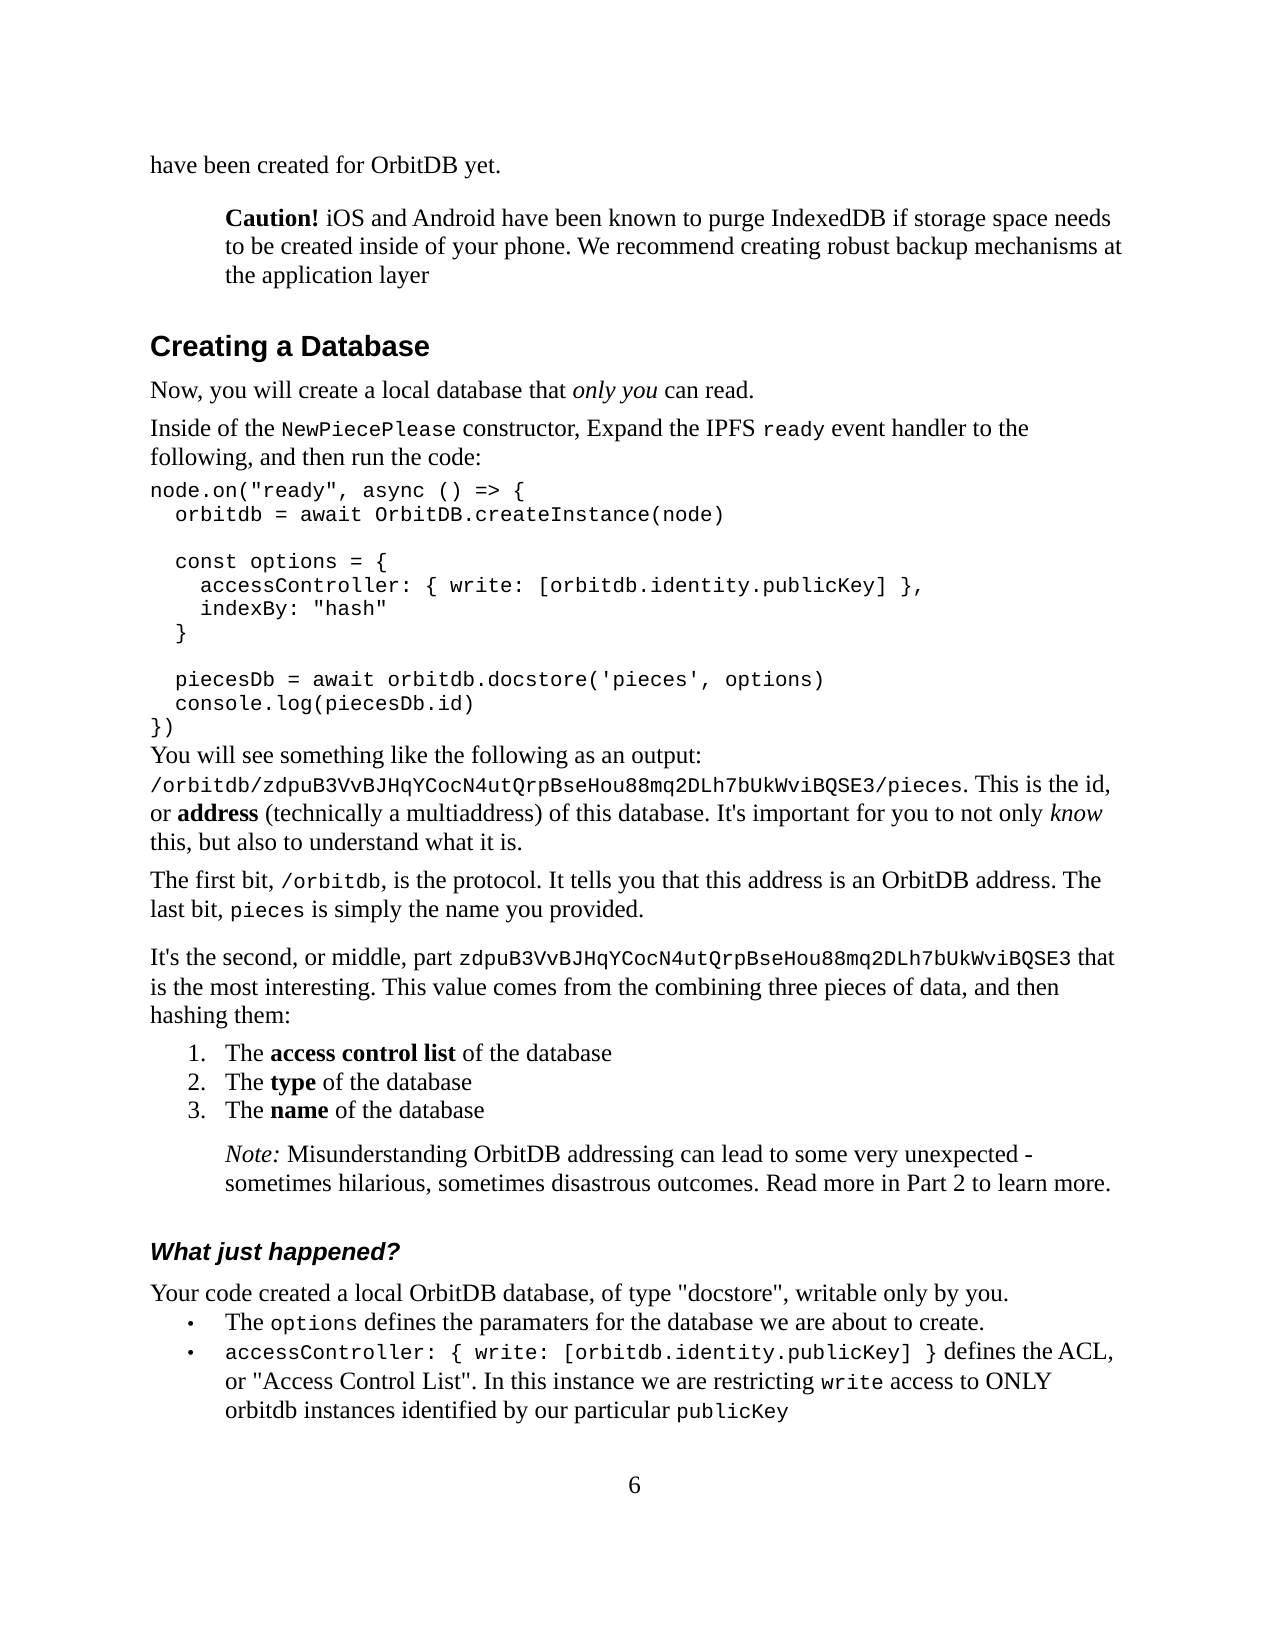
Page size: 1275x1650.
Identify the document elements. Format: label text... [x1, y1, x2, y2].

text Note: Misunderstanding OrbitDB addressing can lead to some very unexpected - sometimes hilarious, sometimes disastrous outcomes. Read more in Part 2 to learn more. [225, 1139, 1125, 1197]
subtitle What just happened? [150, 1237, 1125, 1265]
text node.on("ready", async () => { [150, 480, 1125, 504]
list The options defines the paramaters for the database we are about to create. [187, 1307, 1125, 1336]
text It's the second, or middle, part zdpuB3VvBJHqYCocN4utQrpBseHou88mq2DLh7bUkWviBQSE3 that is the most interesting. This value comes from the combining three pieces of data, and then hashing them: [150, 942, 1125, 1029]
text Inside of the NewPiecePlease constructor, Expand the IPFS ready event handler to the following, and then run the code: [150, 413, 1125, 471]
text indexBy: "hash" [150, 598, 1125, 622]
list The type of the database [187, 1067, 1125, 1096]
list accessController: { write: [orbitdb.identity.publicKey] } defines the ACL, or "Access Control List". In this instance we are restricting write access to ONLY orbitdb instances identified by our particular publicKey [187, 1336, 1125, 1425]
text have been created for OrbitDB yet. [150, 150, 1125, 179]
text }) [150, 716, 1125, 740]
list The access control list of the database [187, 1038, 1125, 1067]
text accessController: { write: [orbitdb.identity.publicKey] }, [150, 574, 1125, 598]
text The first bit, /orbitdb, is the protocol. It tells you that this address is an OrbitDB address. The last bit, pieces is simply the name you provided. [150, 865, 1125, 924]
text Your code created a local OrbitDB database, of type "docstore", writable only by you. [150, 1278, 1125, 1307]
text piecesDb = await orbitdb.docstore('pieces', options) [150, 669, 1125, 693]
text const options = { [150, 551, 1125, 574]
text } [150, 622, 1125, 646]
text Caution! iOS and Android have been known to purge IndexedDB if storage space needs to be created inside of your phone. We recommend creating robust backup mechanisms at the application layer [225, 203, 1125, 289]
text You will see something like the following as an output: /orbitdb/zdpuB3VvBJHqYCocN4utQrpBseHou88mq2DLh7bUkWviBQSE3/pieces. This is the id, or address (technically a multiaddress) of this database. It's important for you to not only know this, but also to understand what it is. [150, 740, 1125, 856]
text Now, you will create a local database that only you can read. [150, 375, 1125, 404]
text orbitdb = await OrbitDB.createInstance(node) [150, 504, 1125, 527]
text console.log(piecesDb.id) [150, 693, 1125, 716]
subtitle Creating a Database [150, 329, 1125, 362]
list The name of the database [187, 1096, 1125, 1124]
